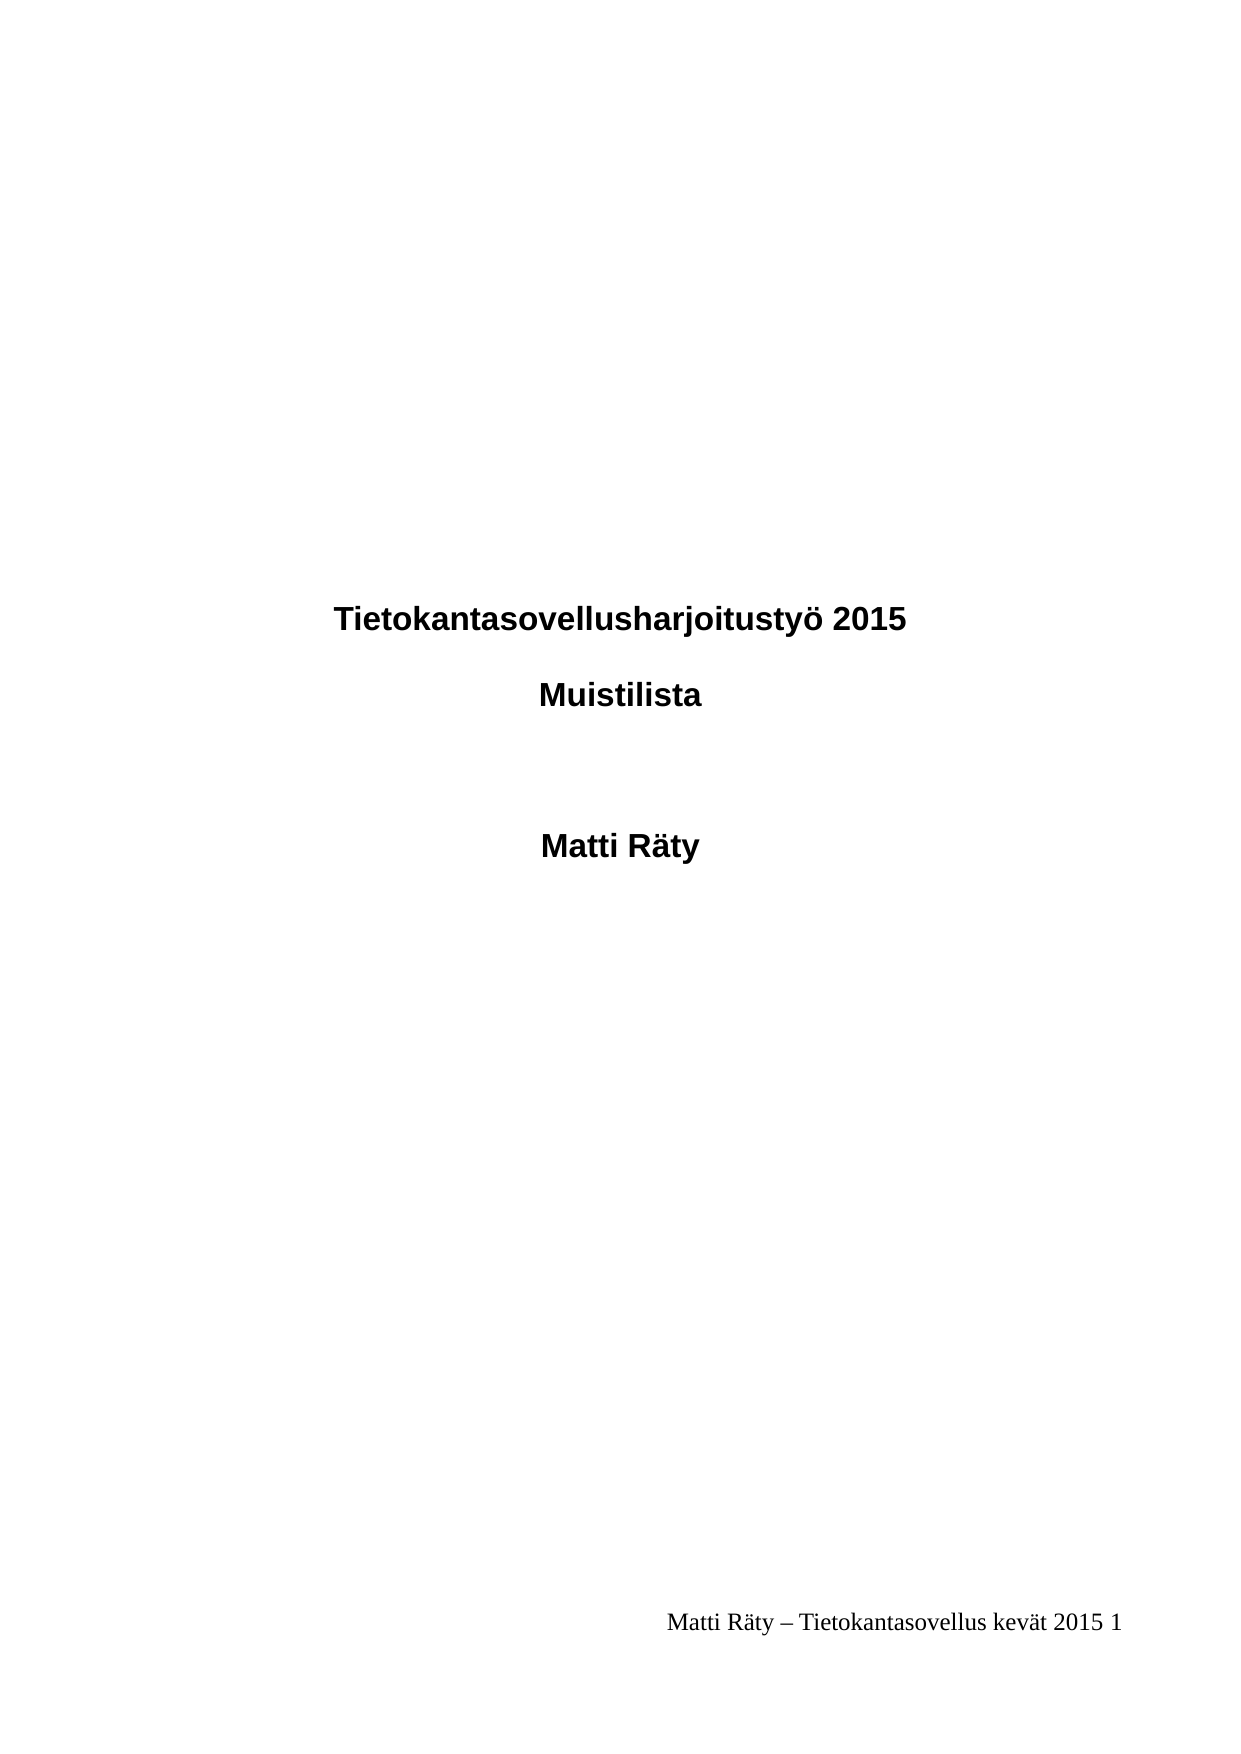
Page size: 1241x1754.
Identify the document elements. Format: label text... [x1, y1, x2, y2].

subtitle Matti Räty [118, 827, 1122, 865]
subtitle Muistilista [118, 675, 1122, 713]
subtitle Tietokantasovellusharjoitustyö 2015 [118, 599, 1122, 637]
